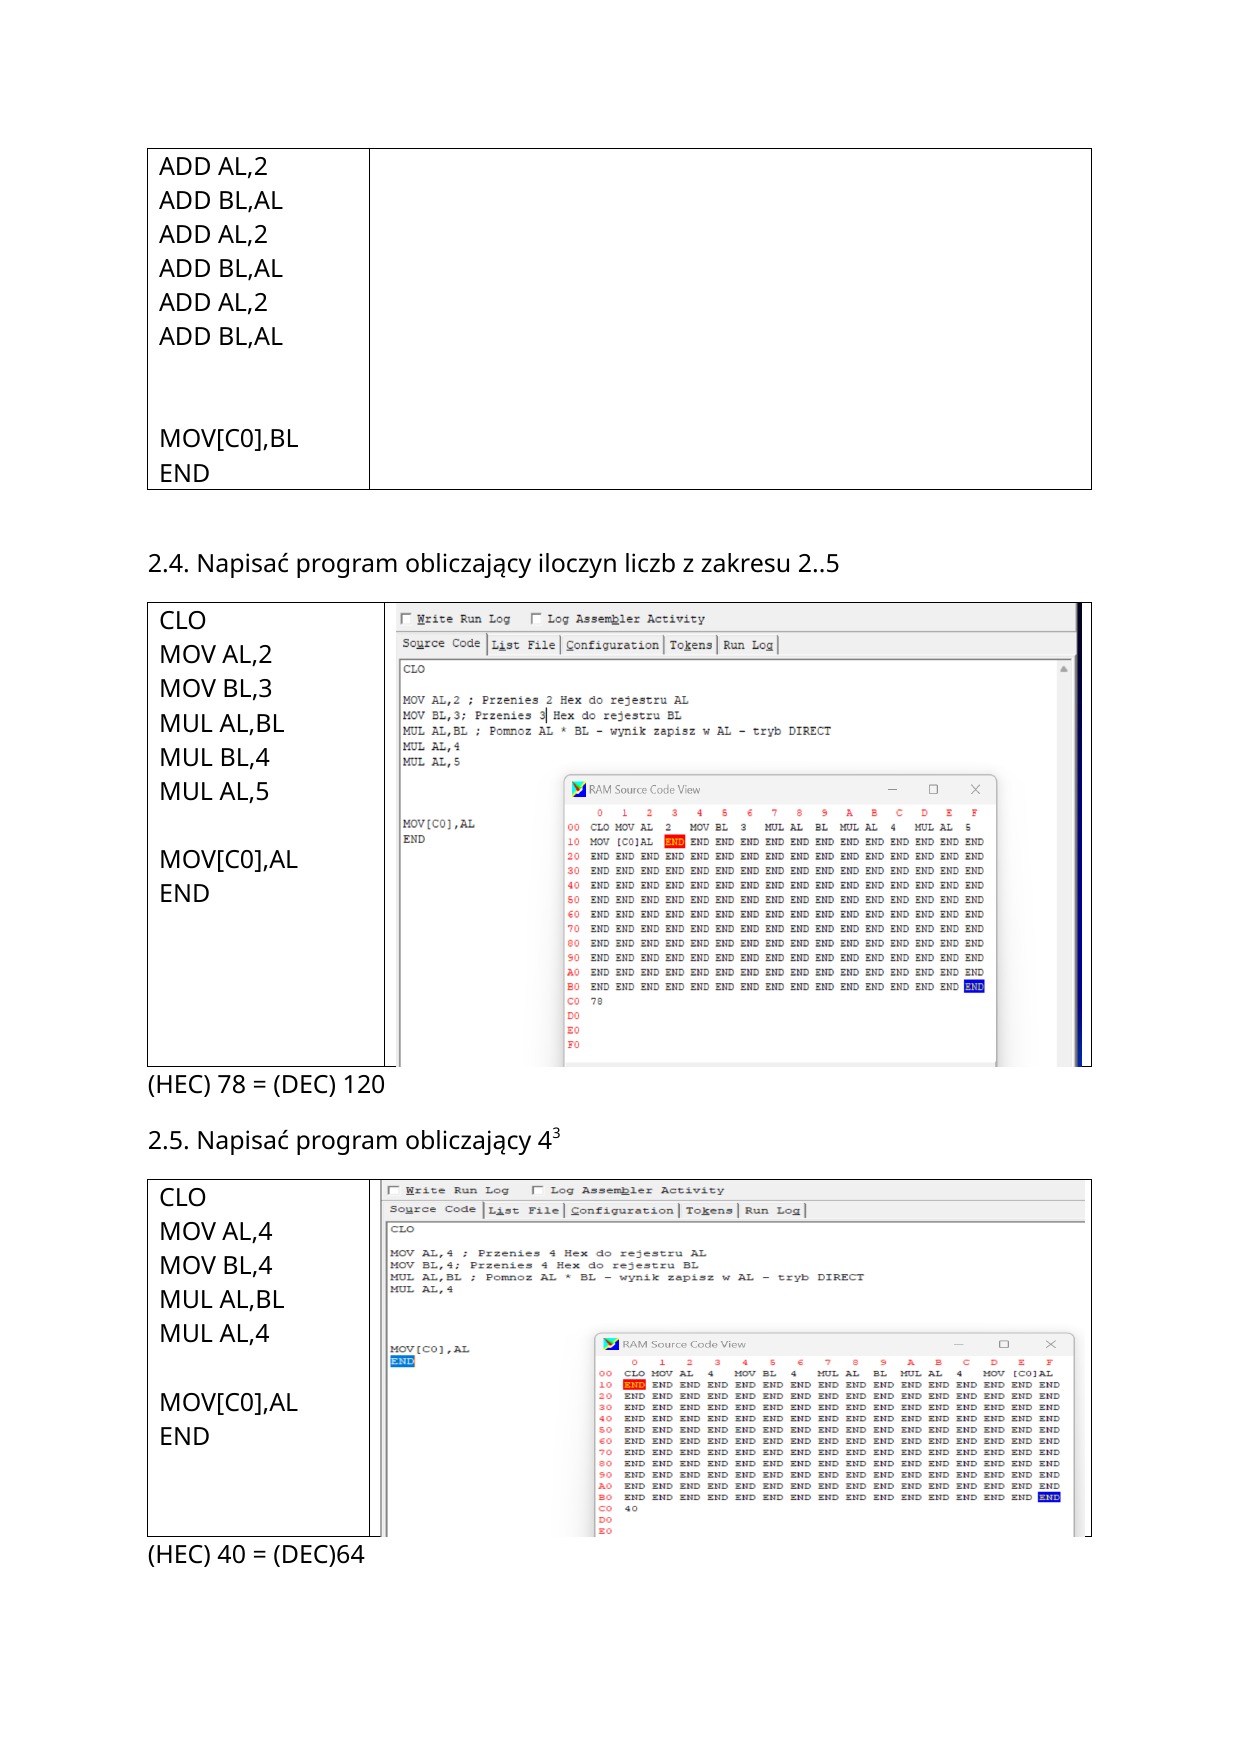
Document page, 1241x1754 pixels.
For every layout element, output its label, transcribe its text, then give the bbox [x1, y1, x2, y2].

table_header CLO MOV AL,2 MOV BL,3 MUL AL,BL MUL BL,4 MUL AL,5 MOV[C0],AL END [148, 603, 384, 1066]
table_header [1082, 603, 1091, 1066]
table_header ADD AL,2 ADD BL,AL ADD AL,2 ADD BL,AL ADD AL,2 ADD BL,AL MOV[C0],BL END [148, 149, 369, 489]
text (HEC) 78 = (DEC) 120 [148, 1067, 1093, 1101]
table_header CLO MOV AL,4 MOV BL,4 MUL AL,BL MUL AL,4 MOV[C0],AL END [148, 1180, 369, 1536]
table_header [1085, 1180, 1091, 1536]
table_header [370, 1180, 380, 1536]
text 2.5. Napisać program obliczający 43 [148, 1123, 1093, 1157]
table_header [385, 603, 396, 1066]
table_header [370, 149, 1091, 489]
text (HEC) 40 = (DEC)64 [148, 1537, 1093, 1571]
text 2.4. Napisać program obliczający iloczyn liczb z zakresu 2..5 [148, 546, 1093, 580]
